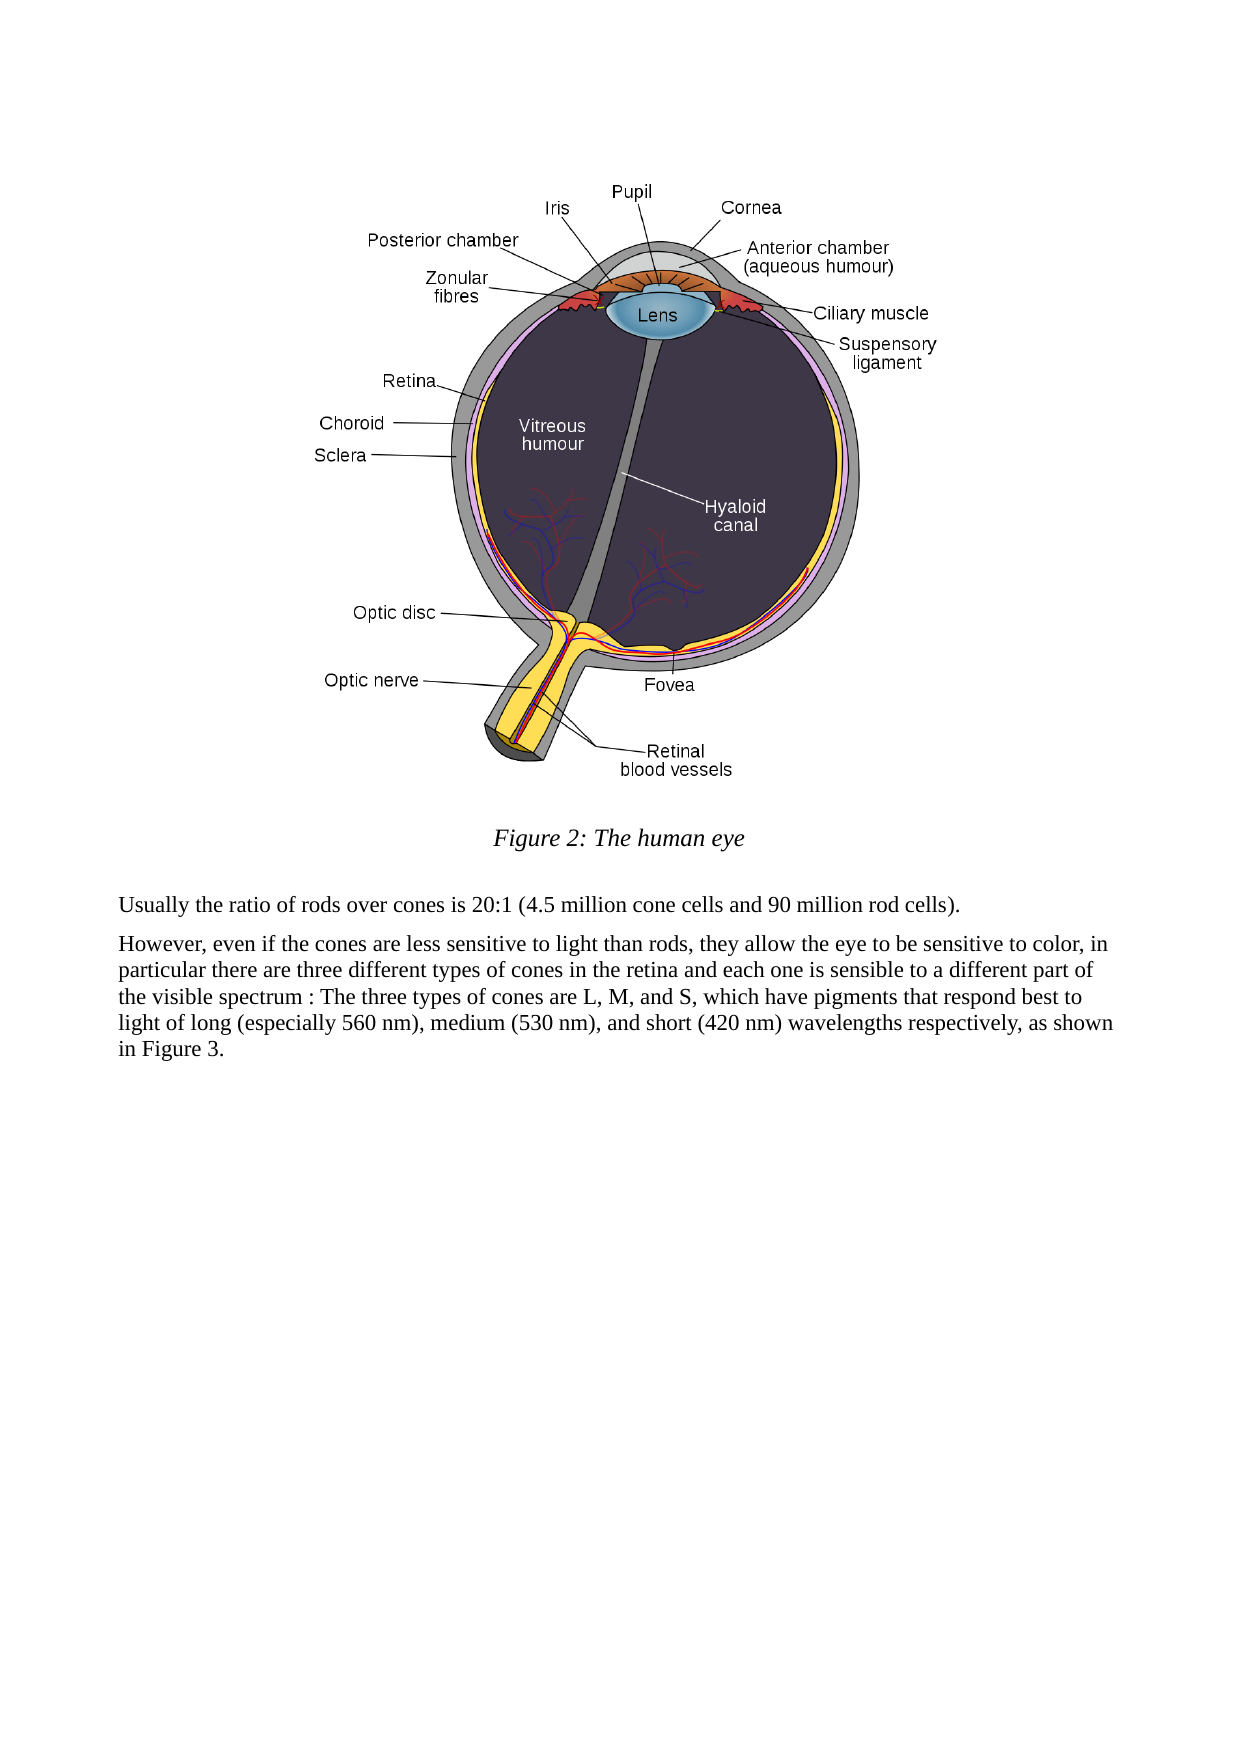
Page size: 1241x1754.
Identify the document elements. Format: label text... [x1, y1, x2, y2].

text However, even if the cones are less sensitive to light than rods, they allow the eye to be sensitive to color, in particular there are three different types of cones in the retina and each one is sensible to a different part of the visible spectrum : The three types of cones are L, M, and S, which have pigments that respond best to light of long (especially 560 nm), medium (530 nm), and short (420 nm) wavelengths respectively, as shown in Figure 3. [118, 930, 1122, 1062]
picture [279, 130, 962, 824]
text Figure 2: The human eye [279, 824, 961, 852]
text Usually the ratio of rods over cones is 20:1 (4.5 million cone cells and 90 million rod cells). [118, 891, 1122, 917]
